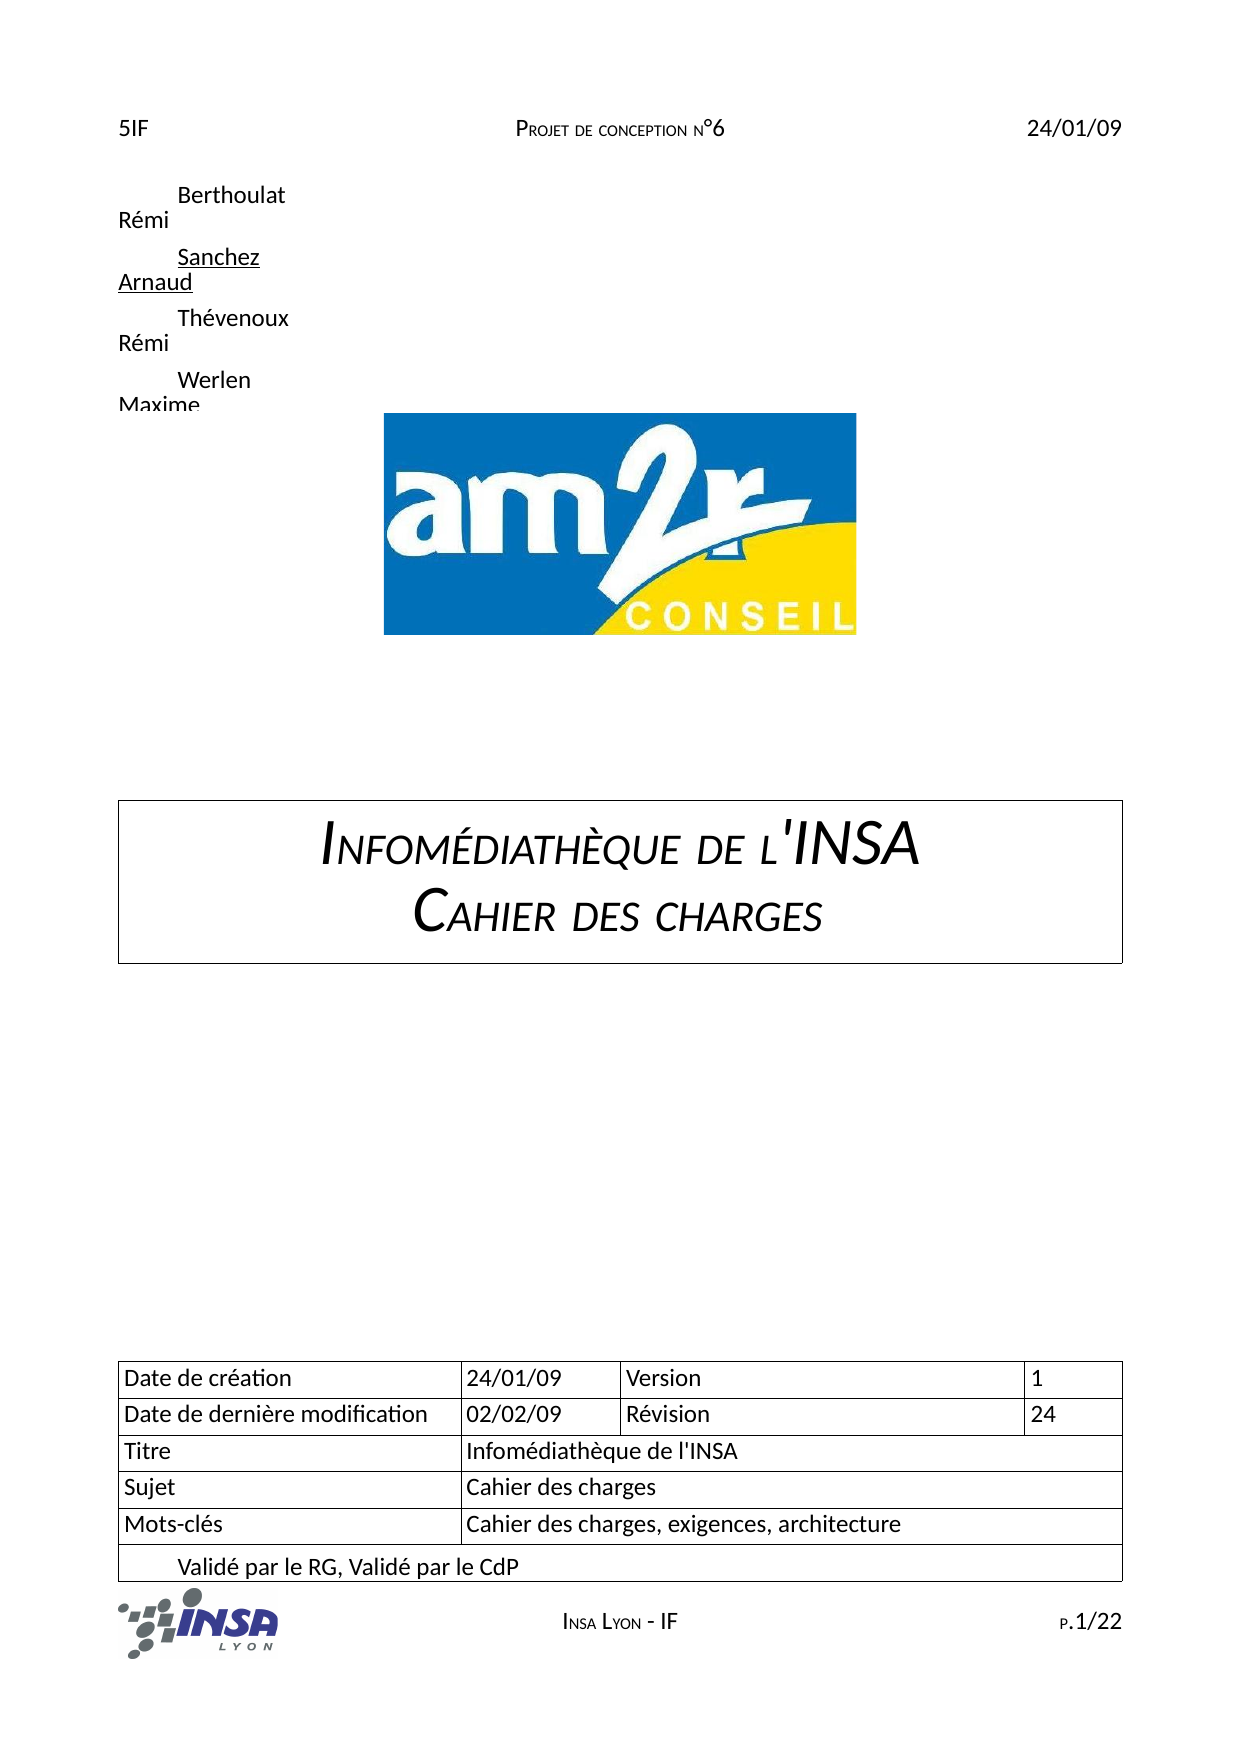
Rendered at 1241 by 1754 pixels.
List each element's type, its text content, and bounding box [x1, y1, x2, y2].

text Werlen Maxime [118, 370, 333, 420]
table_header 24/01/09 [462, 1362, 620, 1398]
table_header 1 [1025, 1362, 1122, 1398]
text Validé par le RG, Validé par le CdP [119, 1556, 1122, 1581]
table_cell 24 [1025, 1399, 1122, 1434]
table_cell Cahier des charges, exigences, architecture [462, 1509, 1122, 1544]
text Thévenoux Rémi [118, 308, 333, 358]
table_cell Date de dernière modification [119, 1399, 461, 1434]
text Sanchez Arnaud [118, 246, 333, 296]
picture [118, 1588, 278, 1659]
table_cell Sujet [119, 1472, 461, 1508]
text Berthoulat Rémi [118, 184, 333, 234]
table_cell Titre [119, 1436, 461, 1471]
picture [383, 413, 857, 635]
table_header Date de création [119, 1362, 461, 1398]
table_cell Infomédiathèque de l'INSA [462, 1436, 1122, 1471]
table_cell Mots-clés [119, 1509, 461, 1544]
table_cell Révision [621, 1399, 1024, 1434]
table_cell Cahier des charges [462, 1472, 1122, 1508]
subtitle Infomédiathèque de l'INSA Cahier des charges [119, 801, 1122, 963]
table_cell 02/02/09 [462, 1399, 620, 1434]
table_header Version [621, 1362, 1024, 1398]
